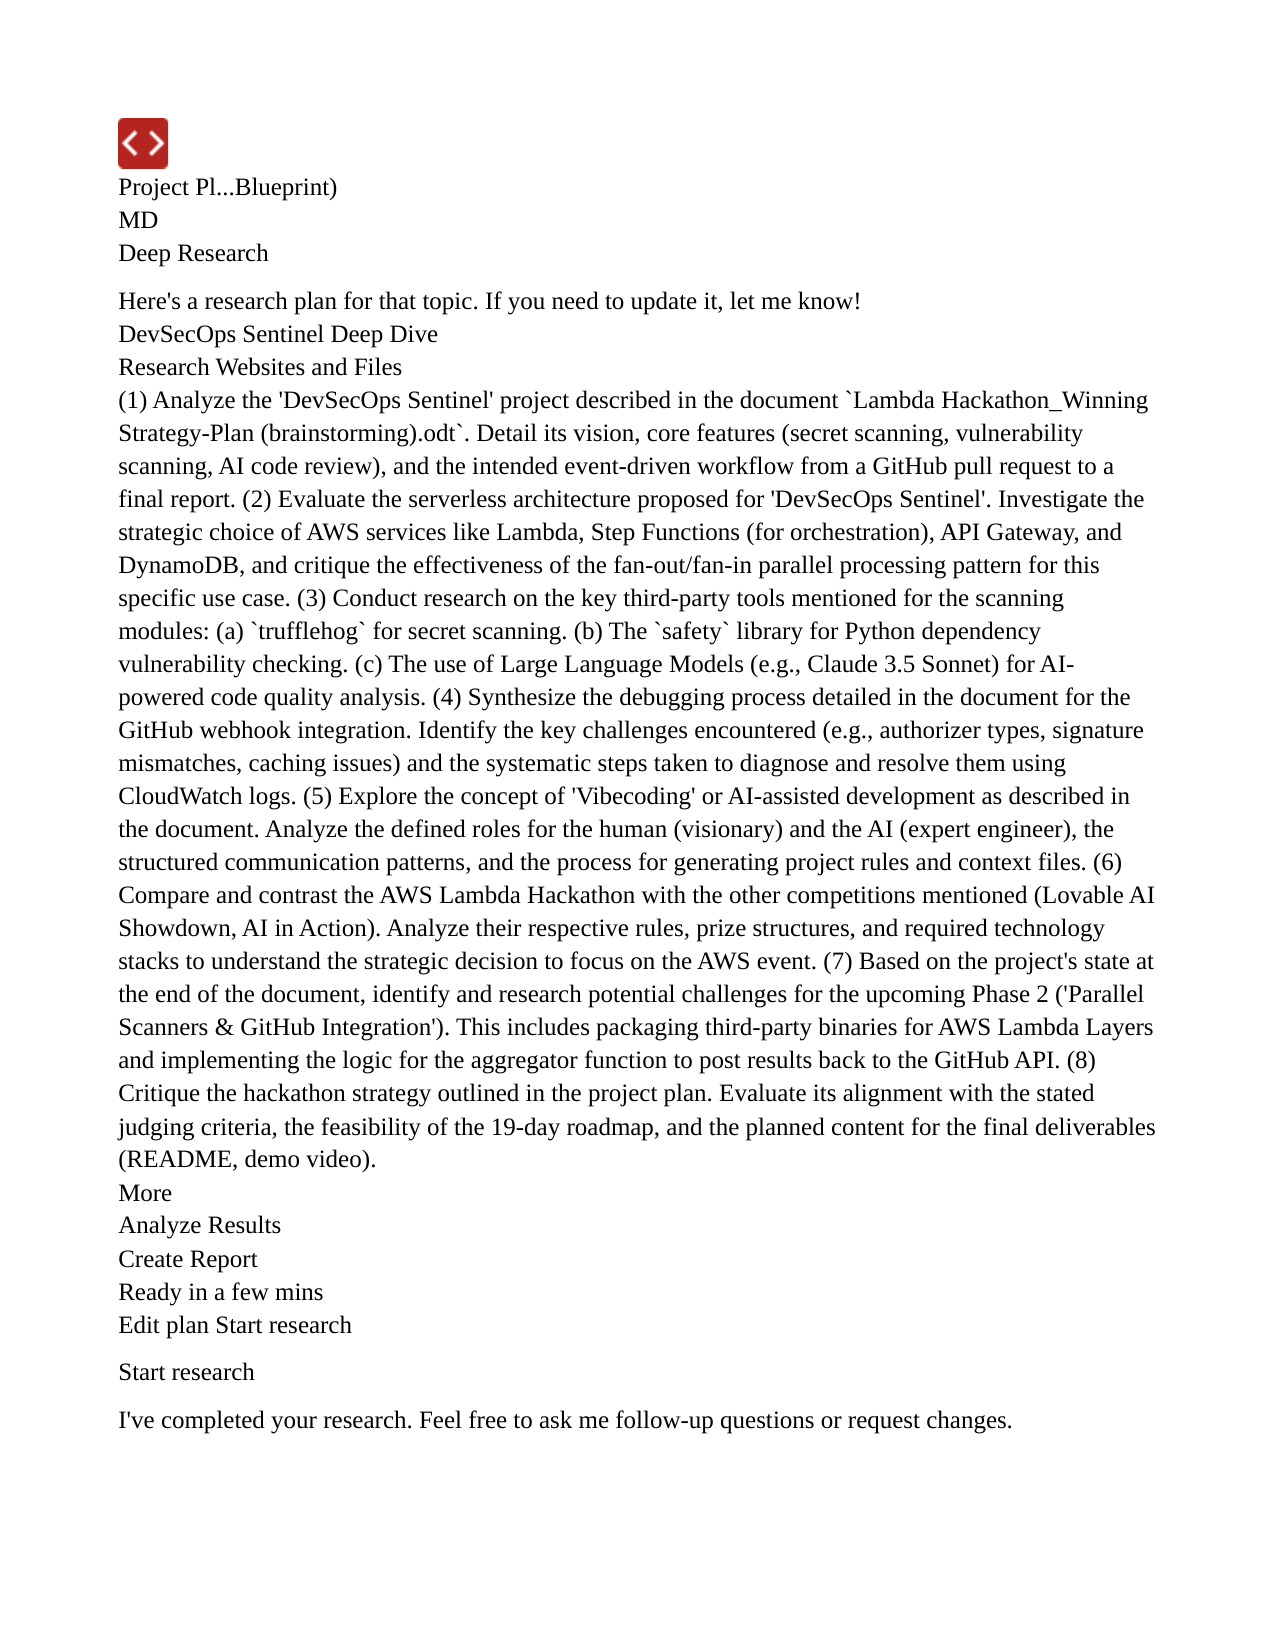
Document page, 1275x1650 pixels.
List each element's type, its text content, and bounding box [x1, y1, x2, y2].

text Research Websites and Files [118, 352, 1157, 381]
text MD [118, 205, 1157, 234]
text Edit plan Start research [118, 1310, 1157, 1338]
text More [118, 1178, 1157, 1206]
text Deep Research [118, 238, 1157, 267]
text DevSecOps Sentinel Deep Dive [118, 319, 1157, 348]
text Project Pl...Blueprint) [118, 172, 1157, 201]
picture [118, 118, 169, 169]
text Analyze Results [118, 1211, 1157, 1239]
text Here's a research plan for that topic. If you need to update it, let me know! [118, 286, 1157, 315]
text (1) Analyze the 'DevSecOps Sentinel' project described in the document `Lambda Hackathon_Winning Strategy-Plan (brainstorming).odt`. Detail its vision, core features (secret scanning, vulnerability scanning, AI code review), and the intended event-driven workflow from a GitHub pull request to a final report. (2) Evaluate the serverless architecture proposed for 'DevSecOps Sentinel'. Investigate the strategic choice of AWS services like Lambda, Step Functions (for orchestration), API Gateway, and DynamoDB, and critique the effectiveness of the fan-out/fan-in parallel processing pattern for this specific use case. (3) Conduct research on the key third-party tools mentioned for the scanning modules: (a) `trufflehog` for secret scanning. (b) The `safety` library for Python dependency vulnerability checking. (c) The use of Large Language Models (e.g., Claude 3.5 Sonnet) for AI-powered code quality analysis. (4) Synthesize the debugging process detailed in the document for the GitHub webhook integration. Identify the key challenges encountered (e.g., authorizer types, signature mismatches, caching issues) and the systematic steps taken to diagnose and resolve them using CloudWatch logs. (5) Explore the concept of 'Vibecoding' or AI-assisted development as described in the document. Analyze the defined roles for the human (visionary) and the AI (expert engineer), the structured communication patterns, and the process for generating project rules and context files. (6) Compare and contrast the AWS Lambda Hackathon with the other competitions mentioned (Lovable AI Showdown, AI in Action). Analyze their respective rules, prize structures, and required technology stacks to understand the strategic decision to focus on the AWS event. (7) Based on the project's state at the end of the document, identify and research potential challenges for the upcoming Phase 2 ('Parallel Scanners & GitHub Integration'). This includes packaging third-party binaries for AWS Lambda Layers and implementing the logic for the aggregator function to post results back to the GitHub API. (8) Critique the hackathon strategy outlined in the project plan. Evaluate its alignment with the stated judging criteria, the feasibility of the 19-day roadmap, and the planned content for the final deliverables (README, demo video). [118, 385, 1157, 1173]
text Create Report [118, 1244, 1157, 1272]
text I've completed your research. Feel free to ask me follow-up questions or request changes. [118, 1405, 1157, 1434]
text Ready in a few mins [118, 1277, 1157, 1305]
text Start research [118, 1357, 1157, 1386]
